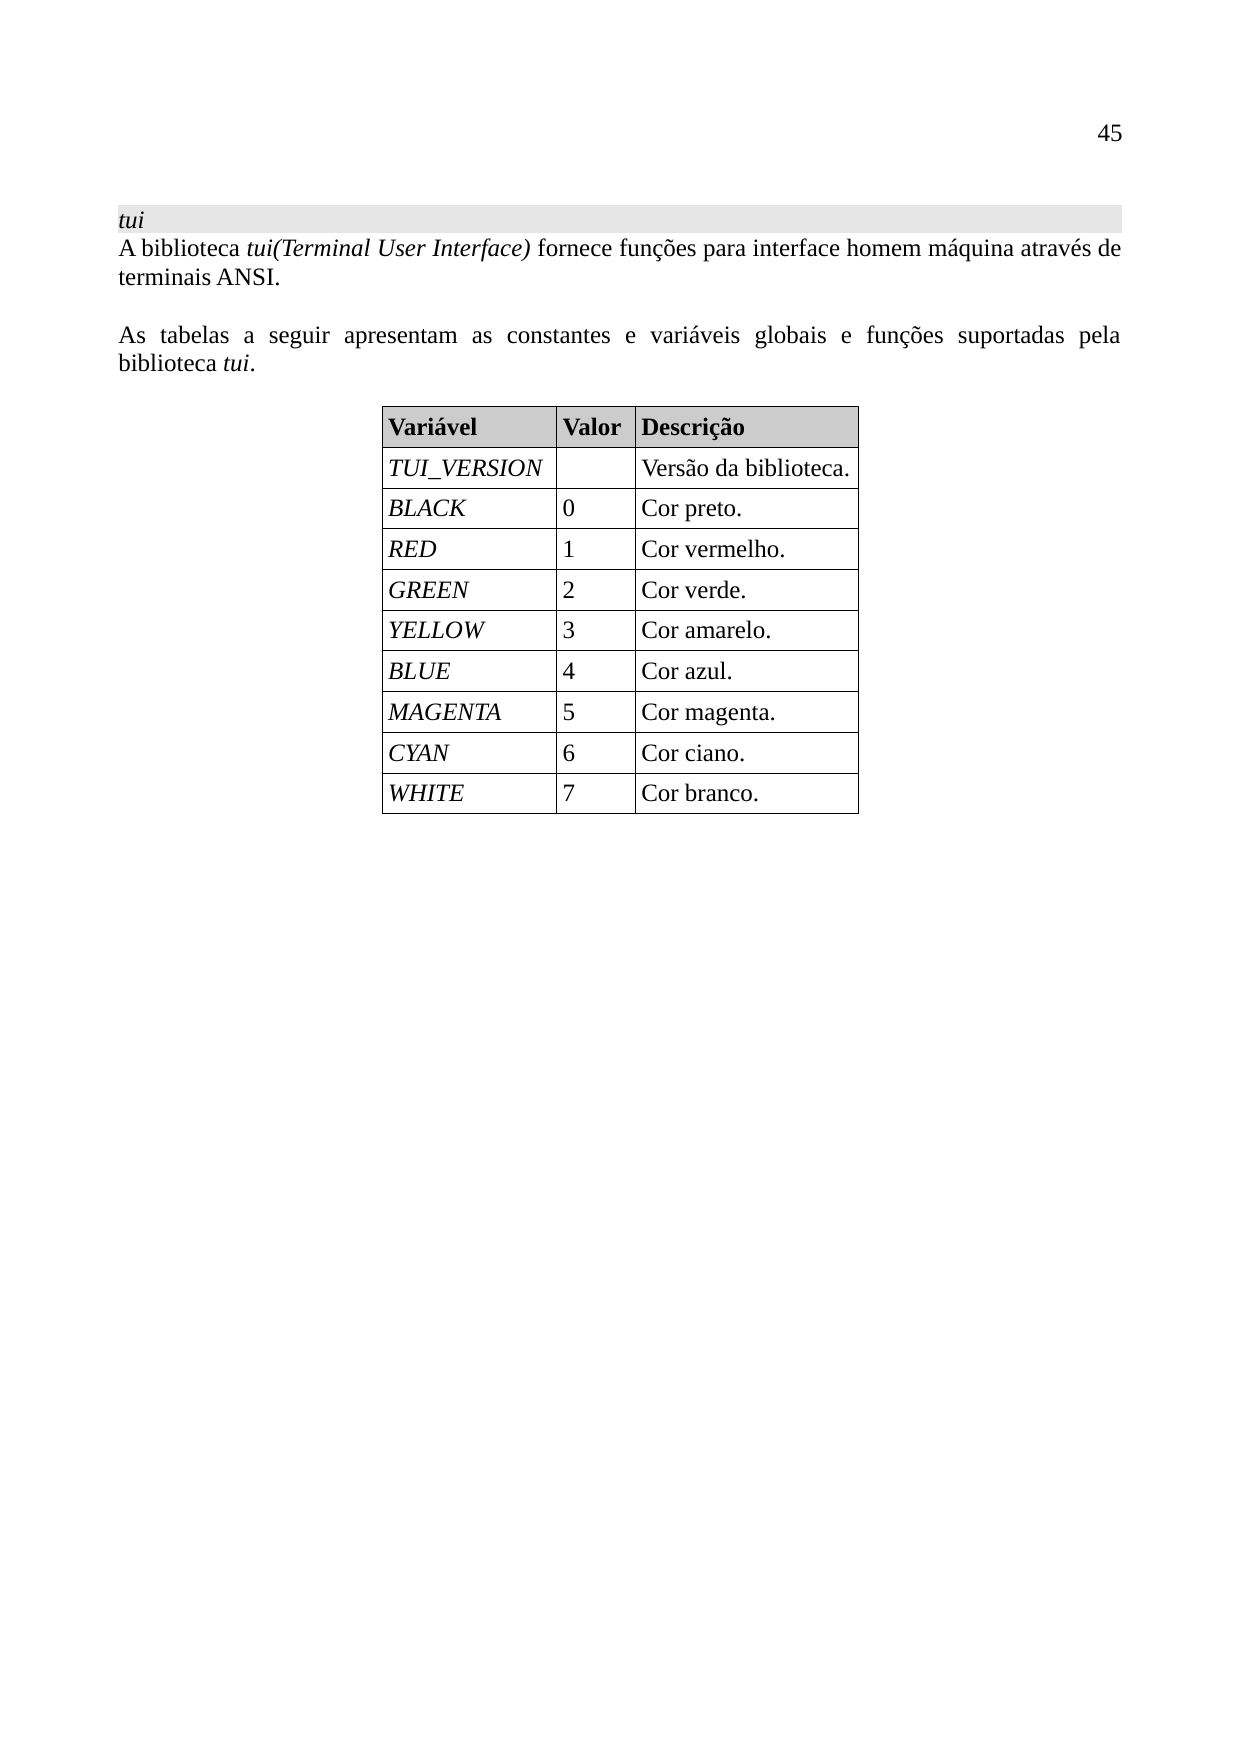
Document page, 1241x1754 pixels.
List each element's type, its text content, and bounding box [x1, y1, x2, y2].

table_cell Versão da biblioteca. [636, 448, 858, 487]
table_header Descrição [636, 407, 858, 447]
table_cell TUI_VERSION [383, 448, 556, 487]
table_cell Cor vermelho. [636, 529, 858, 569]
table_cell 2 [557, 570, 635, 609]
table_header Valor [557, 407, 635, 447]
table_cell 6 [557, 733, 635, 772]
table_cell Cor ciano. [636, 733, 858, 772]
table_cell 3 [557, 611, 635, 650]
table_cell MAGENTA [383, 692, 556, 732]
table_cell 5 [557, 692, 635, 732]
table_cell Cor magenta. [636, 692, 858, 732]
table_cell Cor preto. [636, 489, 858, 528]
table_cell [557, 448, 635, 487]
text A biblioteca tui(Terminal User Interface) fornece funções para interface homem máquina através de terminais ANSI. [118, 233, 1122, 291]
table_cell Cor azul. [636, 651, 858, 691]
table_cell 7 [557, 774, 635, 813]
table_cell Cor amarelo. [636, 611, 858, 650]
text As tabelas a seguir apresentam as constantes e variáveis globais e funções suportadas pela biblioteca tui. [118, 320, 1122, 377]
table_cell BLACK [383, 489, 556, 528]
table_cell Cor branco. [636, 774, 858, 813]
table_cell 1 [557, 529, 635, 569]
table_cell WHITE [383, 774, 556, 813]
table_cell CYAN [383, 733, 556, 772]
table_cell 4 [557, 651, 635, 691]
table_cell 0 [557, 489, 635, 528]
table_header Variável [383, 407, 556, 447]
table_cell GREEN [383, 570, 556, 609]
table_cell BLUE [383, 651, 556, 691]
text tui [118, 205, 1122, 233]
table_cell YELLOW [383, 611, 556, 650]
table_cell Cor verde. [636, 570, 858, 609]
table_cell RED [383, 529, 556, 569]
